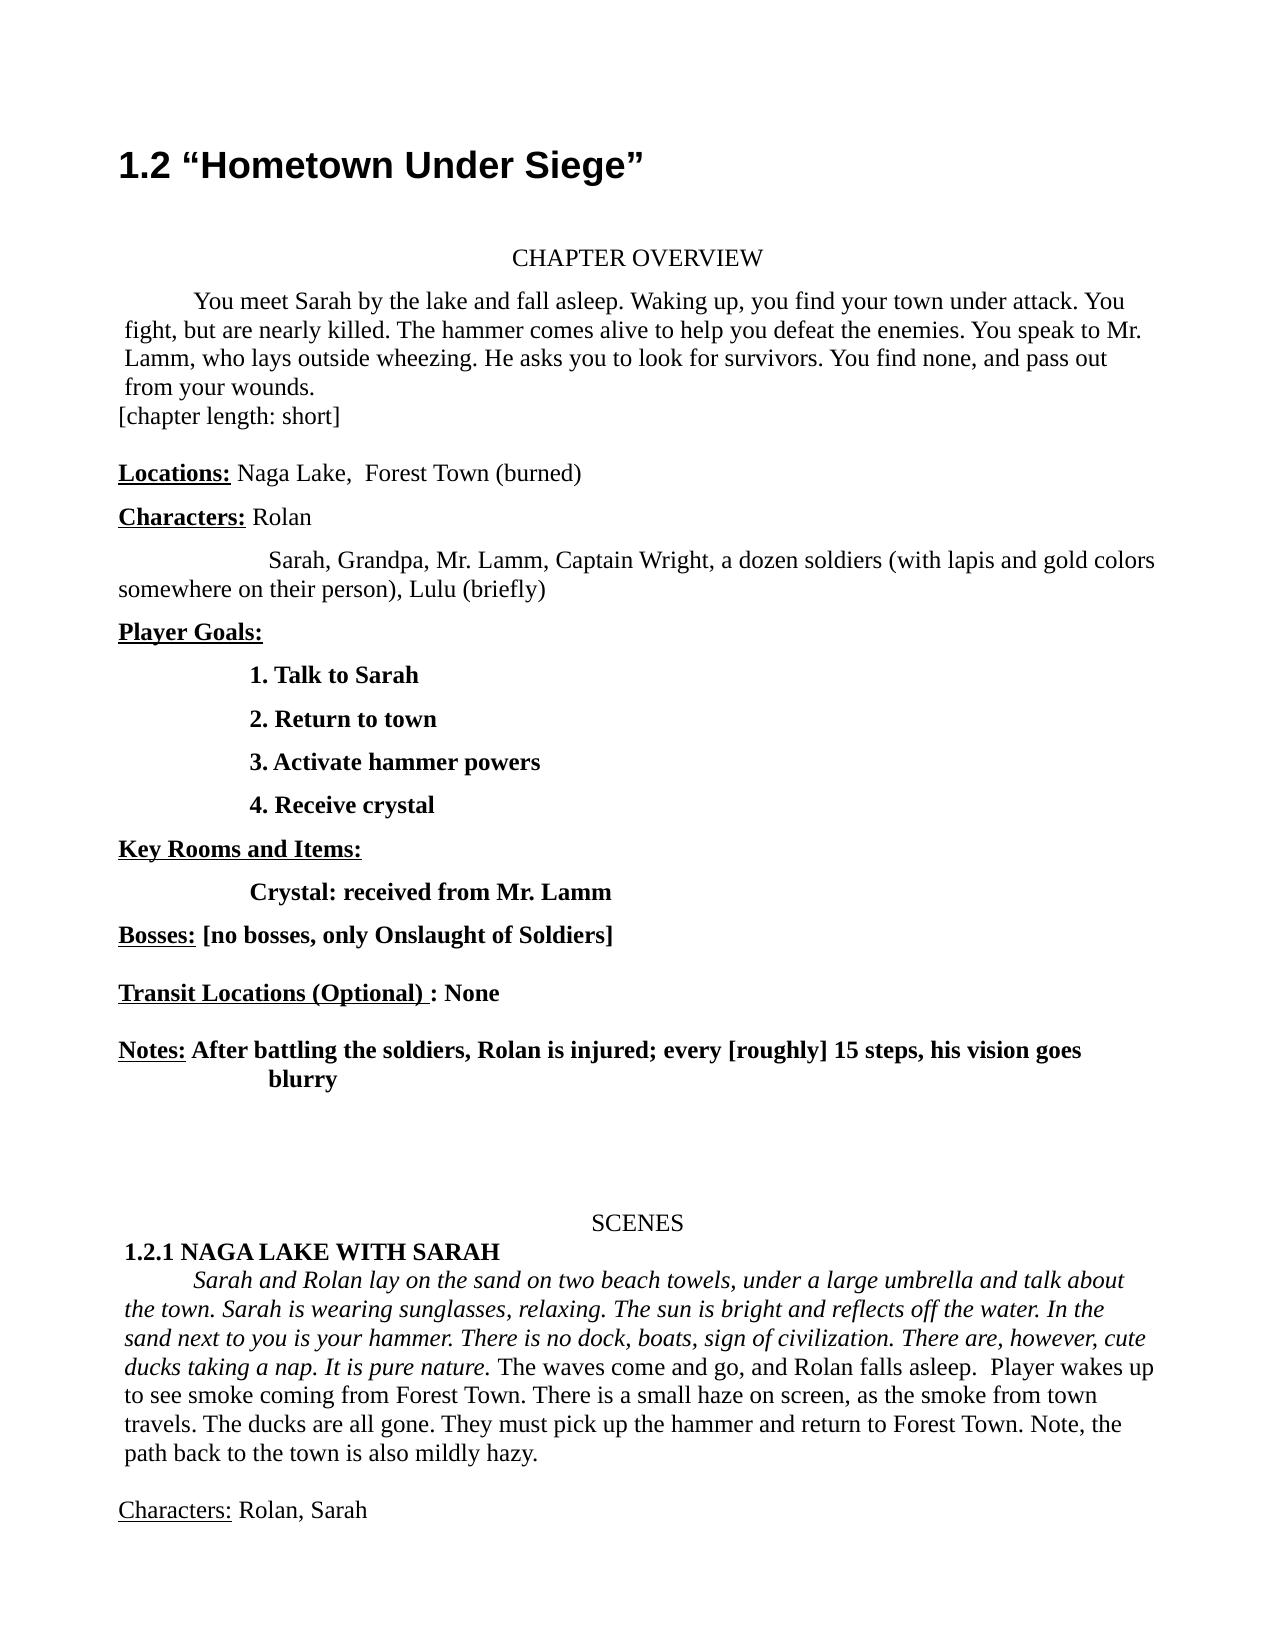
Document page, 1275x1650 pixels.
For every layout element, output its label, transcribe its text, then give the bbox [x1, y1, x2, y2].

text Transit Locations (Optional) : None [118, 978, 1157, 1007]
text Characters: Rolan, Sarah [118, 1496, 1157, 1524]
text Locations: Naga Lake, Forest Town (burned) [118, 458, 1157, 487]
text Bosses: [no bosses, only Onslaught of Soldiers] [118, 921, 1157, 949]
text You meet Sarah by the lake and fall asleep. Waking up, you find your town under attack. You fight, but are nearly killed. The hammer comes alive to help you defeat the enemies. You speak to Mr. Lamm, who lays outside wheezing. He asks you to look for survivors. You find none, and pass out from your wounds. [124, 286, 1157, 401]
text Crystal: received from Mr. Lamm [249, 877, 1157, 906]
text 1. Talk to Sarah [249, 661, 1157, 689]
text Key Rooms and Items: [118, 834, 1157, 863]
text Sarah and Rolan lay on the sand on two beach towels, under a large umbrella and talk about the town. Sarah is wearing sunglasses, relaxing. The sun is bright and reflects off the water. In the sand next to you is your hammer. There is no dock, boats, sign of civilization. There are, however, cute ducks taking a nap. It is pure nature. The waves come and go, and Rolan falls asleep. Player wakes up to see smoke coming from Forest Town. There is a small haze on screen, as the smoke from town travels. The ducks are all gone. They must pick up the hammer and return to Forest Town. Note, the path back to the town is also mildly hazy. [124, 1266, 1157, 1467]
text Sarah, Grandpa, Mr. Lamm, Captain Wright, a dozen soldiers (with lapis and gold colors somewhere on their person), Lulu (briefly) [118, 545, 1157, 603]
text CHAPTER OVERVIEW [118, 243, 1157, 271]
text Player Goals: [118, 617, 1157, 646]
text 1.2.1 NAGA LAKE WITH SARAH [124, 1237, 1157, 1266]
text Characters: Rolan [118, 502, 1157, 531]
subtitle 1.2 “Hometown Under Siege” [118, 143, 1157, 187]
text Notes: After battling the soldiers, Rolan is injured; every [roughly] 15 steps, his vision goes blurry [118, 1036, 1157, 1093]
text 2. Return to town [249, 704, 1157, 733]
text SCENES [118, 1208, 1157, 1237]
text 4. Receive crystal [249, 791, 1157, 819]
text [chapter length: short] [118, 401, 1157, 430]
text 3. Activate hammer powers [249, 747, 1157, 776]
